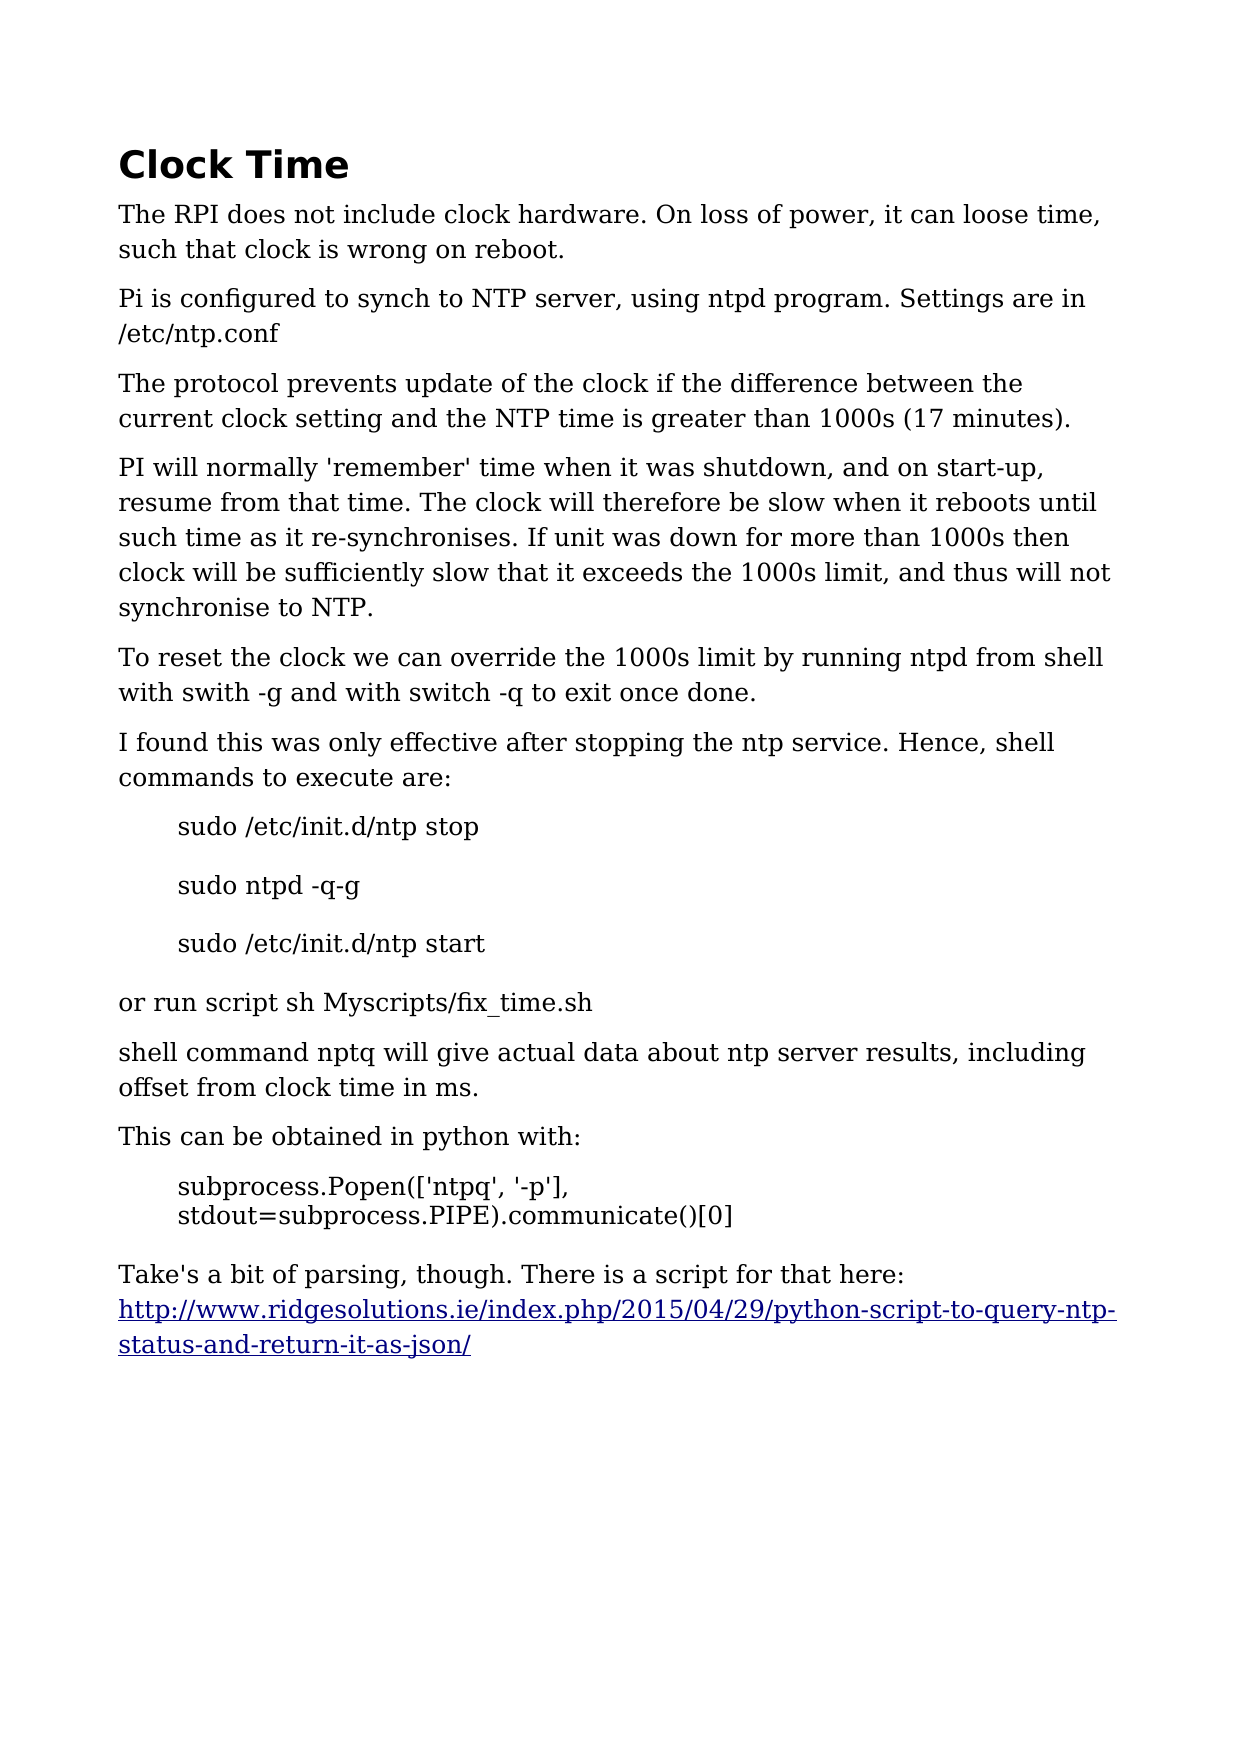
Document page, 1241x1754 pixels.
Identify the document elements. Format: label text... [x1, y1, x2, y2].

subtitle Clock Time [118, 143, 1122, 187]
text Take's a bit of parsing, though. There is a script for that here: http://www.ridgesolutions.ie/index.php/2015/04/29/python-script-to-query-ntp-status-and-return-it-as-json/ [118, 1260, 1122, 1359]
text The RPI does not include clock hardware. On loss of power, it can loose time, such that clock is wrong on reboot. [118, 200, 1122, 264]
text Pi is configured to synch to NTP server, using ntpd program. Settings are in /etc/ntp.conf [118, 284, 1122, 348]
text I found this was only effective after stopping the ntp service. Hence, shell commands to execute are: [118, 728, 1122, 792]
text To reset the clock we can override the 1000s limit by running ntpd from shell with swith -g and with switch -q to exit once done. [118, 643, 1122, 707]
text PI will normally 'remember' time when it was shutdown, and on start-up, resume from that time. The clock will therefore be slow when it reboots until such time as it re-synchronises. If unit was down for more than 1000s then clock will be sufficiently slow that it exceeds the 1000s limit, and thus will not synchronise to NTP. [118, 453, 1122, 623]
text sudo /etc/init.d/ntp stop [177, 812, 1063, 841]
text This can be obtained in python with: [118, 1122, 1122, 1152]
text sudo /etc/init.d/ntp start [177, 929, 1063, 959]
text subprocess.Popen(['ntpq', '-p'], stdout=subprocess.PIPE).communicate()[0] [177, 1172, 1063, 1230]
text sudo ntpd -q-g [177, 871, 1063, 900]
text The protocol prevents update of the clock if the difference between the current clock setting and the NTP time is greater than 1000s (17 minutes). [118, 369, 1122, 433]
text shell command nptq will give actual data about ntp server results, including offset from clock time in ms. [118, 1038, 1122, 1102]
text or run script sh Myscripts/fix_time.sh [118, 988, 1122, 1017]
